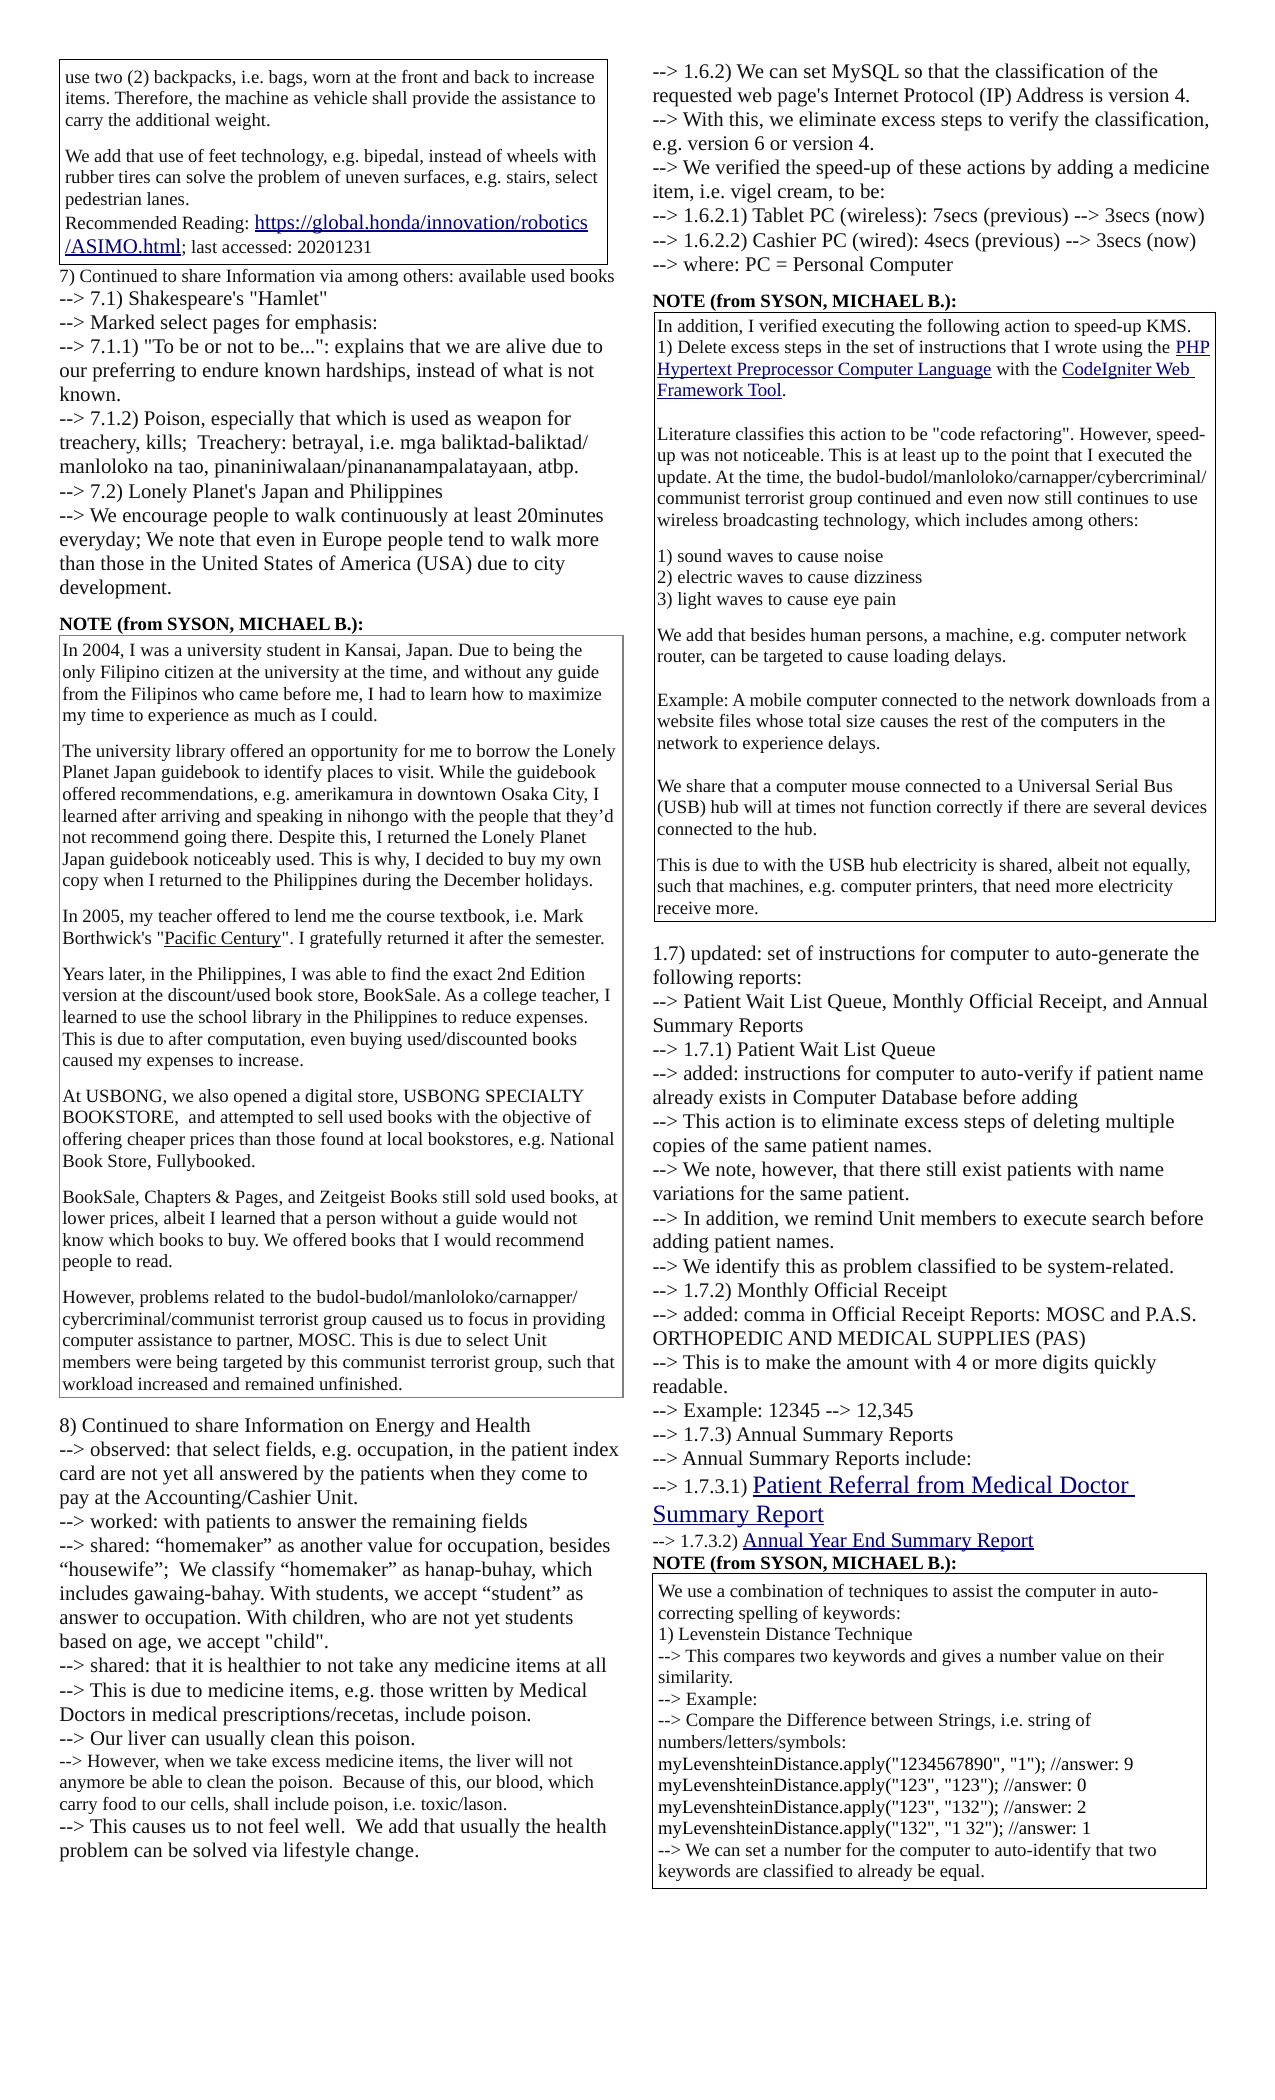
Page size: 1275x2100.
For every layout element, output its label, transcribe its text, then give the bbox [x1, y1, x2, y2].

table_header In 2004, I was a university student in Kansai, Japan. Due to being the only Filipino citizen at the university at the time, and without any guide from the Filipinos who came before me, I had to learn how to maximize my time to experience as much as I could. The university library offered an opportunity for me to borrow the Lonely Planet Japan guidebook to identify places to visit. While the guidebook offered recommendations, e.g. amerikamura in downtown Osaka City, I learned after arriving and speaking in nihongo with the people that they’d not recommend going there. Despite this, I returned the Lonely Planet Japan guidebook noticeably used. This is why, I decided to buy my own copy when I returned to the Philippines during the December holidays. In 2005, my teacher offered to lend me the course textbook, i.e. Mark Borthwick's "Pacific Century". I gratefully returned it after the semester. Years later, in the Philippines, I was able to find the exact 2nd Edition version at the discount/used book store, BookSale. As a college teacher, I learned to use the school library in the Philippines to reduce expenses. This is due to after computation, even buying used/discounted books caused my expenses to increase. At USBONG, we also opened a digital store, USBONG SPECIALTY BOOKSTORE, and attempted to sell used books with the objective of offering cheaper prices than those found at local bookstores, e.g. National Book Store, Fullybooked. BookSale, Chapters & Pages, and Zeitgeist Books still sold used books, at lower prices, albeit I learned that a person without a guide would not know which books to buy. We offered books that I would recommend people to read. However, problems related to the budol-budol/manloloko/carnapper/ cybercriminal/communist terrorist group caused us to focus in providing computer assistance to partner, MOSC. This is due to select Unit members were being targeted by this communist terrorist group, such that workload increased and remained unfinished. [60, 636, 622, 1397]
text --> 1.7.3.1) Patient Referral from Medical Doctor Summary Report [652, 1470, 1216, 1528]
text --> observed: that select fields, e.g. occupation, in the patient index card are not yet all answered by the patients when they come to pay at the Accounting/Cashier Unit. --> worked: with patients to answer the remaining fields --> shared: “homemaker” as another value for occupation, besides “housewife”; We classify “homemaker” as hanap-buhay, which includes gawaing-bahay. With students, we accept “student” as answer to occupation. With children, who are not yet students based on age, we accept "child". [59, 1437, 623, 1653]
text --> 1.7.3) Annual Summary Reports [652, 1422, 1216, 1446]
text --> 7.1) Shakespeare's "Hamlet" --> Marked select pages for emphasis: --> 7.1.1) "To be or not to be...": explains that we are alive due to our preferring to endure known hardships, instead of what is not known. --> 7.1.2) Poison, especially that which is used as weapon for treachery, kills; Treachery: betrayal, i.e. mga baliktad-baliktad/ [59, 286, 623, 454]
text --> This action is to eliminate excess steps of deleting multiple copies of the same patient names. [652, 1109, 1216, 1157]
text NOTE (from SYSON, MICHAEL B.): [59, 613, 623, 635]
table_header We use a combination of techniques to assist the computer in auto-correcting spelling of keywords: 1) Levenstein Distance Technique --> This compares two keywords and gives a number value on their similarity. --> Example: --> Compare the Difference between Strings, i.e. string of numbers/letters/symbols: myLevenshteinDistance.apply("1234567890", "1"); //answer: 9 myLevenshteinDistance.apply("123", "123"); //answer: 0 myLevenshteinDistance.apply("123", "132"); //answer: 2 myLevenshteinDistance.apply("132", "1 32"); //answer: 1 --> We can set a number for the computer to auto-identify that two keywords are classified to already be equal. [653, 1574, 1206, 1888]
text NOTE (from SYSON, MICHAEL B.): [652, 290, 1216, 312]
text --> 1.7.1) Patient Wait List Queue [652, 1037, 1216, 1061]
text --> We verified the speed-up of these actions by adding a medicine item, i.e. vigel cream, to be: --> 1.6.2.1) Tablet PC (wireless): 7secs (previous) --> 3secs (now) --> 1.6.2.2) Cashier PC (wired): 4secs (previous) --> 3secs (now) [652, 155, 1216, 252]
table_header use two (2) backpacks, i.e. bags, worn at the front and back to increase items. Therefore, the machine as vehicle shall provide the assistance to carry the additional weight. We add that use of feet technology, e.g. bipedal, instead of wheels with rubber tires can solve the problem of uneven surfaces, e.g. stairs, select pedestrian lanes. Recommended Reading: https://global.honda/innovation/robotics /ASIMO.html; last accessed: 20201231 [60, 60, 607, 263]
text --> added: comma in Official Receipt Reports: MOSC and P.A.S. ORTHOPEDIC AND MEDICAL SUPPLIES (PAS) [652, 1302, 1216, 1350]
text --> shared: that it is healthier to not take any medicine items at all --> This is due to medicine items, e.g. those written by Medical Doctors in medical prescriptions/recetas, include poison. --> Our liver can usually clean this poison. --> However, when we take excess medicine items, the liver will not anymore be able to clean the poison. Because of this, our blood, which carry food to our cells, shall include poison, i.e. toxic/lason. --> This causes us to not feel well. We add that usually the health problem can be solved via lifestyle change. [59, 1653, 623, 1862]
text --> This is to make the amount with 4 or more digits quickly readable. --> Example: 12345 --> 12,345 [652, 1350, 1216, 1422]
text --> 1.6.2) We can set MySQL so that the classification of the requested web page's Internet Protocol (IP) Address is version 4. --> With this, we eliminate excess steps to verify the classification, e.g. version 6 or version 4. [652, 59, 1216, 155]
text NOTE (from SYSON, MICHAEL B.): [652, 1552, 1216, 1573]
text 8) Continued to share Information on Energy and Health [59, 1413, 623, 1437]
text 7) Continued to share Information via among others: available used books [59, 264, 623, 286]
text --> In addition, we remind Unit members to execute search before adding patient names. --> We identify this as problem classified to be system-related. [652, 1205, 1216, 1278]
text manloloko na tao, pinaniniwalaan/pinananampalatayaan, atbp. --> 7.2) Lonely Planet's Japan and Philippines --> We encourage people to walk continuously at least 20minutes everyday; We note that even in Europe people tend to walk more than those in the United States of America (USA) due to city development. [59, 454, 623, 599]
text 1.7) updated: set of instructions for computer to auto-generate the following reports: [652, 941, 1216, 989]
text --> added: instructions for computer to auto-verify if patient name already exists in Computer Database before adding [652, 1061, 1216, 1109]
text --> where: PC = Personal Computer [652, 252, 1216, 276]
text --> 1.7.2) Monthly Official Receipt [652, 1278, 1216, 1302]
text --> Annual Summary Reports include: [652, 1446, 1216, 1470]
text --> We note, however, that there still exist patients with name variations for the same patient. [652, 1157, 1216, 1205]
table_header In addition, I verified executing the following action to speed-up KMS. 1) Delete excess steps in the set of instructions that I wrote using the PHP Hypertext Preprocessor Computer Language with the CodeIgniter Web Framework Tool. Literature classifies this action to be "code refactoring". However, speed-up was not noticeable. This is at least up to the point that I executed the update. At the time, the budol-budol/manloloko/carnapper/cybercriminal/ communist terrorist group continued and even now still continues to use wireless broadcasting technology, which includes among others: 1) sound waves to cause noise 2) electric waves to cause dizziness 3) light waves to cause eye pain We add that besides human persons, a machine, e.g. computer network router, can be targeted to cause loading delays. Example: A mobile computer connected to the network downloads from a website files whose total size causes the rest of the computers in the network to experience delays. We share that a computer mouse connected to a Universal Serial Bus (USB) hub will at times not function correctly if there are several devices connected to the hub. This is due to with the USB hub electricity is shared, albeit not equally, such that machines, e.g. computer printers, that need more electricity receive more. [655, 313, 1215, 921]
text --> Patient Wait List Queue, Monthly Official Receipt, and Annual Summary Reports [652, 989, 1216, 1037]
text --> 1.7.3.2) Annual Year End Summary Report [652, 1528, 1216, 1552]
